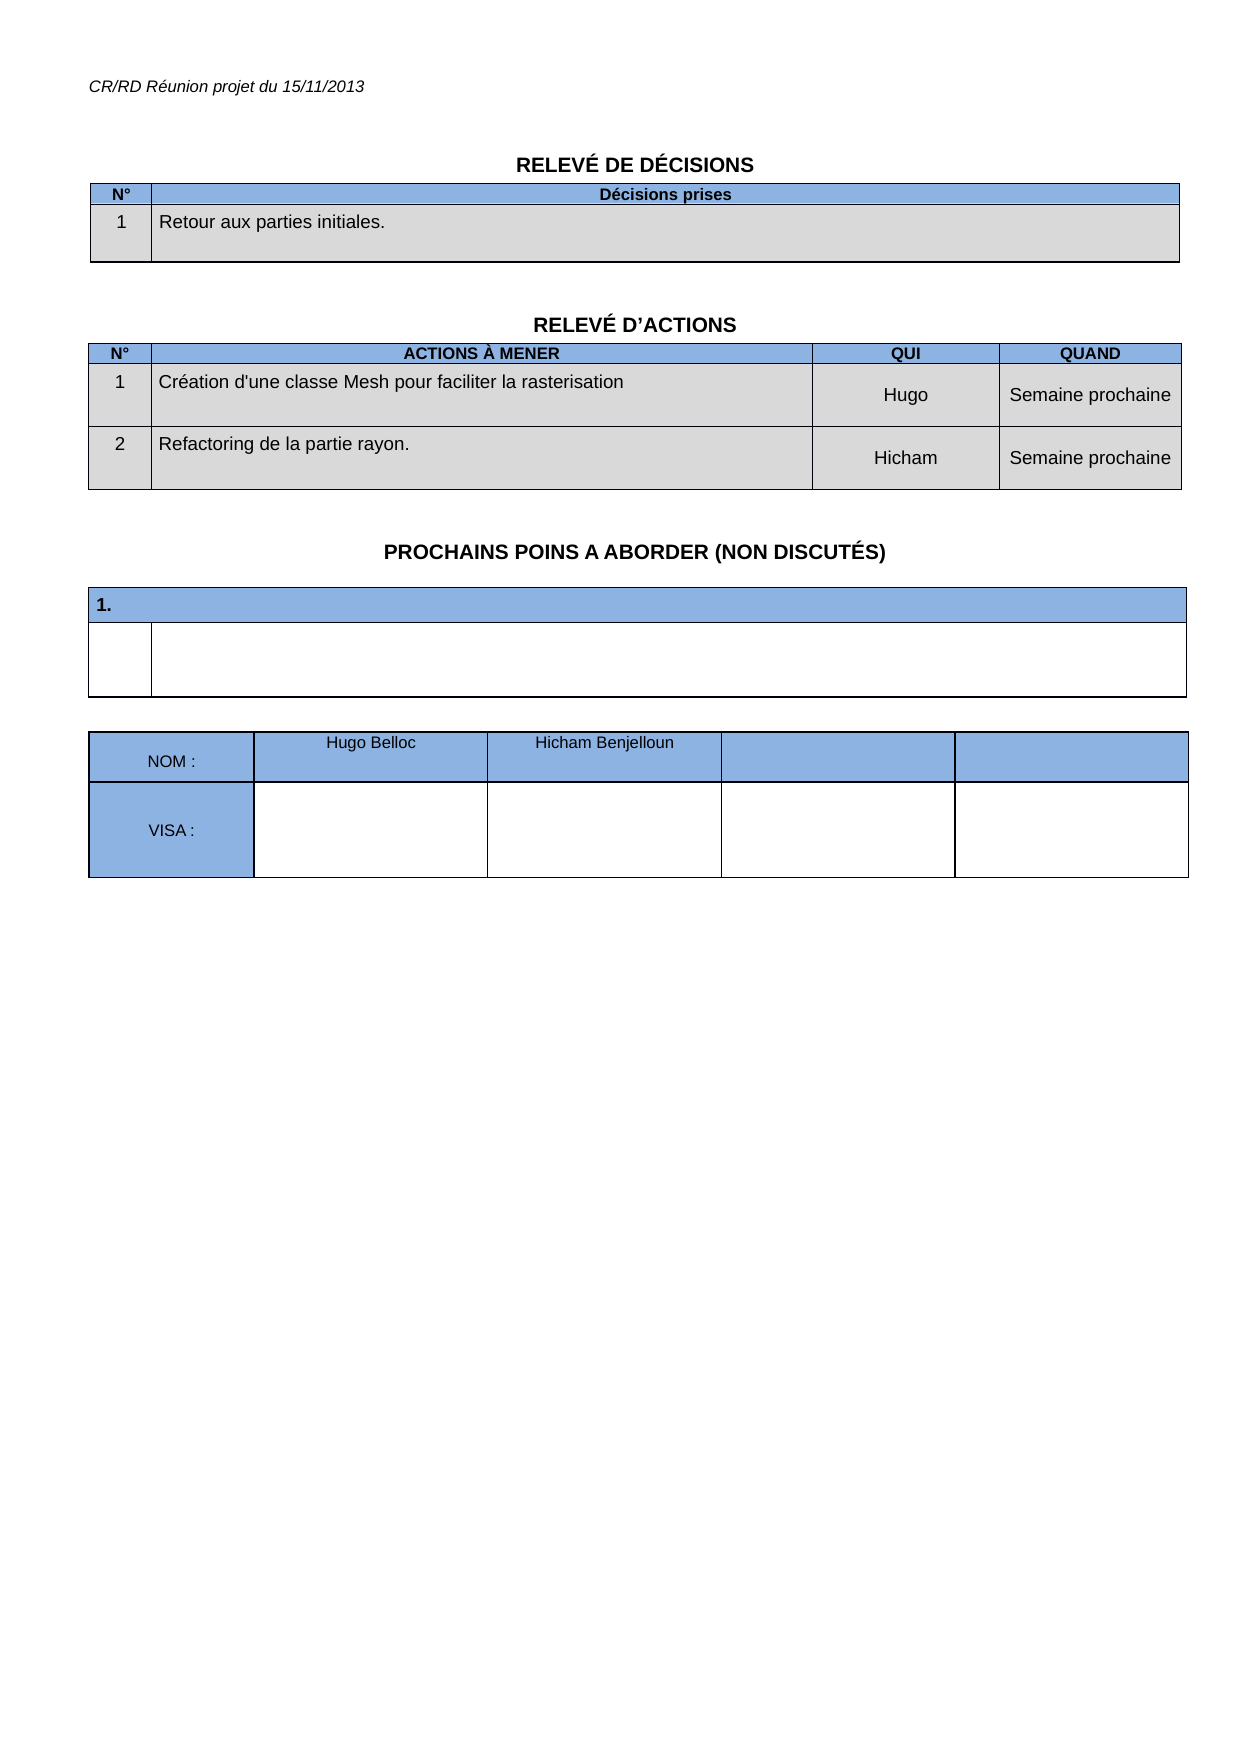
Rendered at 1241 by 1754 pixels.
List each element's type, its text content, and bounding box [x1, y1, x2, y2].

table_cell [89, 623, 151, 696]
text RELEVÉ D’ACTIONs [89, 313, 1181, 337]
text Prochains poins a aborder (Non discutés) [89, 540, 1181, 564]
table_cell [152, 623, 1186, 696]
table_cell [956, 783, 1188, 877]
table_cell 1 [91, 205, 151, 261]
table_header nom : [90, 733, 253, 781]
table_header QUAND [1000, 344, 1181, 363]
table_header [722, 733, 954, 781]
table_cell Refactoring de la partie rayon. [152, 427, 812, 489]
table_header N° [91, 184, 151, 203]
table_cell 2 [89, 427, 151, 489]
table_header Décisions prises [152, 184, 1179, 203]
table_cell visa : [90, 783, 253, 877]
table_header QUI [813, 344, 999, 363]
table_cell 1 [89, 364, 151, 426]
table_cell Semaine prochaine [1000, 427, 1181, 489]
table_header N° [89, 344, 151, 363]
table_header ACTIONS À MENER [152, 344, 812, 363]
text RELEVÉ DE DÉCISIONS [89, 153, 1181, 177]
table_cell [488, 783, 721, 877]
table_header [89, 588, 1186, 622]
table_cell Semaine prochaine [1000, 364, 1181, 426]
table_cell Création d'une classe Mesh pour faciliter la rasterisation [152, 364, 812, 426]
table_header [956, 733, 1188, 781]
table_cell [255, 783, 487, 877]
table_cell Hugo [813, 364, 999, 426]
table_header Hicham Benjelloun [488, 733, 721, 781]
table_header Hugo Belloc [255, 733, 487, 781]
table_cell Retour aux parties initiales. [152, 205, 1179, 261]
table_cell Hicham [813, 427, 999, 489]
table_cell [722, 783, 954, 877]
